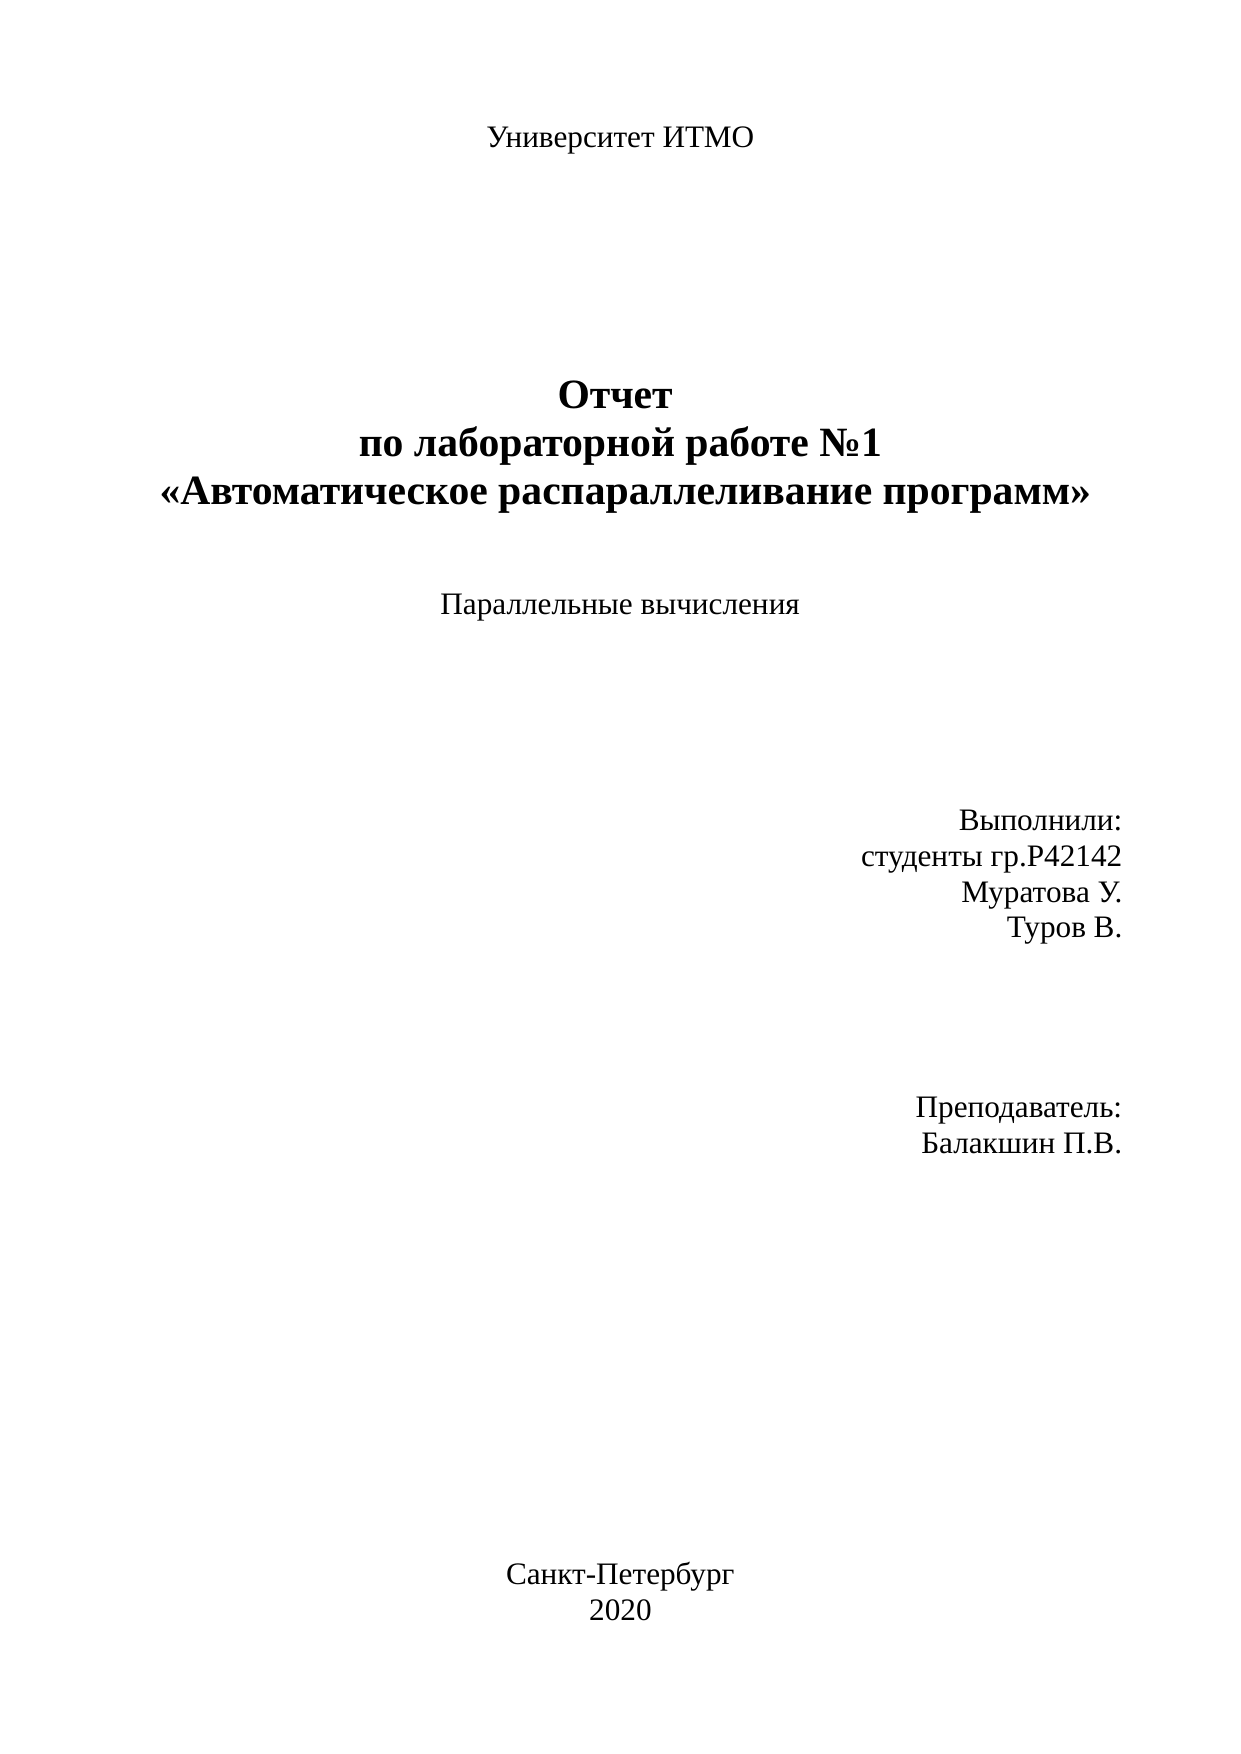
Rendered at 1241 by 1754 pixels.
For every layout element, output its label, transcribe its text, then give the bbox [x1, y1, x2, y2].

text Муратова У. Туров В. [118, 873, 1122, 945]
text Преподаватель: Балакшин П.В. [118, 1088, 1122, 1160]
text Параллельные вычисления [118, 585, 1122, 621]
text по лабораторной работе №1 [118, 418, 1122, 466]
text Университет ИТМО [118, 118, 1122, 298]
text Выполнили: студенты гр.Р42142 [118, 801, 1122, 873]
text Отчет [118, 334, 1122, 418]
text «Автоматическое распараллеливание программ» [118, 466, 1122, 513]
text Санкт-Петербург [118, 1556, 1122, 1592]
text 2020 [118, 1592, 1122, 1627]
